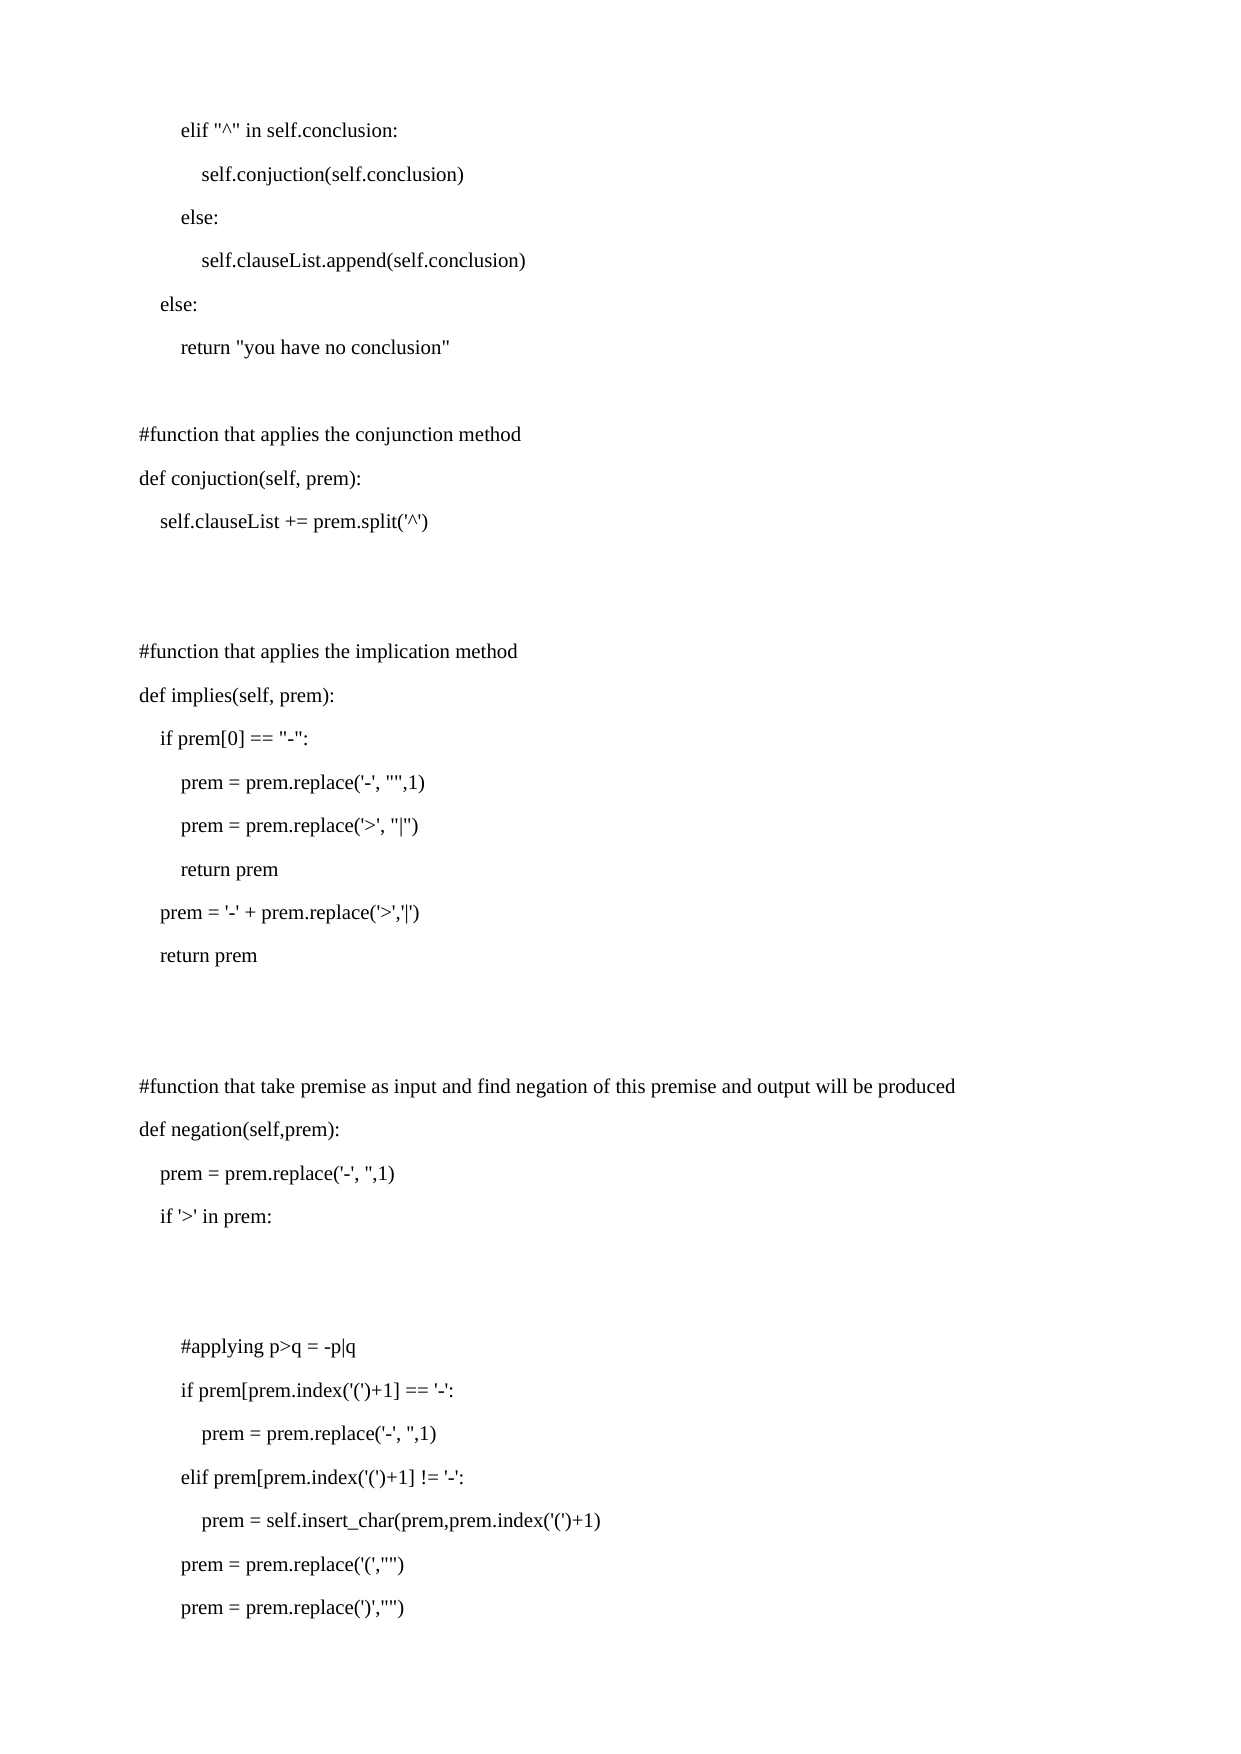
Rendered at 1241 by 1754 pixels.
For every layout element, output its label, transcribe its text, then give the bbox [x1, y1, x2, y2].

text prem = self.insert_char(prem,prem.index('(')+1) [118, 1508, 1122, 1532]
text #function that applies the implication method [118, 639, 1122, 663]
text #function that take premise as input and find negation of this premise and output will be produced [118, 1074, 1122, 1098]
text prem = prem.replace(')',"") [118, 1595, 1122, 1619]
text #function that applies the conjunction method [118, 422, 1122, 446]
text if '>' in prem: [118, 1204, 1122, 1228]
text #applying p>q = -p|q [118, 1334, 1122, 1358]
text if prem[0] == "-": [118, 726, 1122, 750]
text self.clauseList.append(self.conclusion) [118, 248, 1122, 272]
text prem = prem.replace('-', '',1) [118, 1421, 1122, 1445]
text prem = prem.replace('-', '',1) [118, 1161, 1122, 1185]
text def conjuction(self, prem): [118, 466, 1122, 490]
text prem = '-' + prem.replace('>','|') [118, 900, 1122, 924]
text def implies(self, prem): [118, 683, 1122, 707]
text elif "^" in self.conclusion: [118, 118, 1122, 142]
text self.clauseList += prem.split('^') [118, 509, 1122, 533]
text prem = prem.replace('-', "",1) [118, 770, 1122, 794]
text prem = prem.replace('>', "|") [118, 813, 1122, 837]
text elif prem[prem.index('(')+1] != '-': [118, 1465, 1122, 1489]
text return prem [118, 943, 1122, 967]
text else: [118, 205, 1122, 229]
text if prem[prem.index('(')+1] == '-': [118, 1378, 1122, 1402]
text return prem [118, 857, 1122, 881]
text self.conjuction(self.conclusion) [118, 162, 1122, 186]
text def negation(self,prem): [118, 1117, 1122, 1141]
text else: [118, 292, 1122, 316]
text prem = prem.replace('(',"") [118, 1552, 1122, 1576]
text return "you have no conclusion" [118, 335, 1122, 359]
